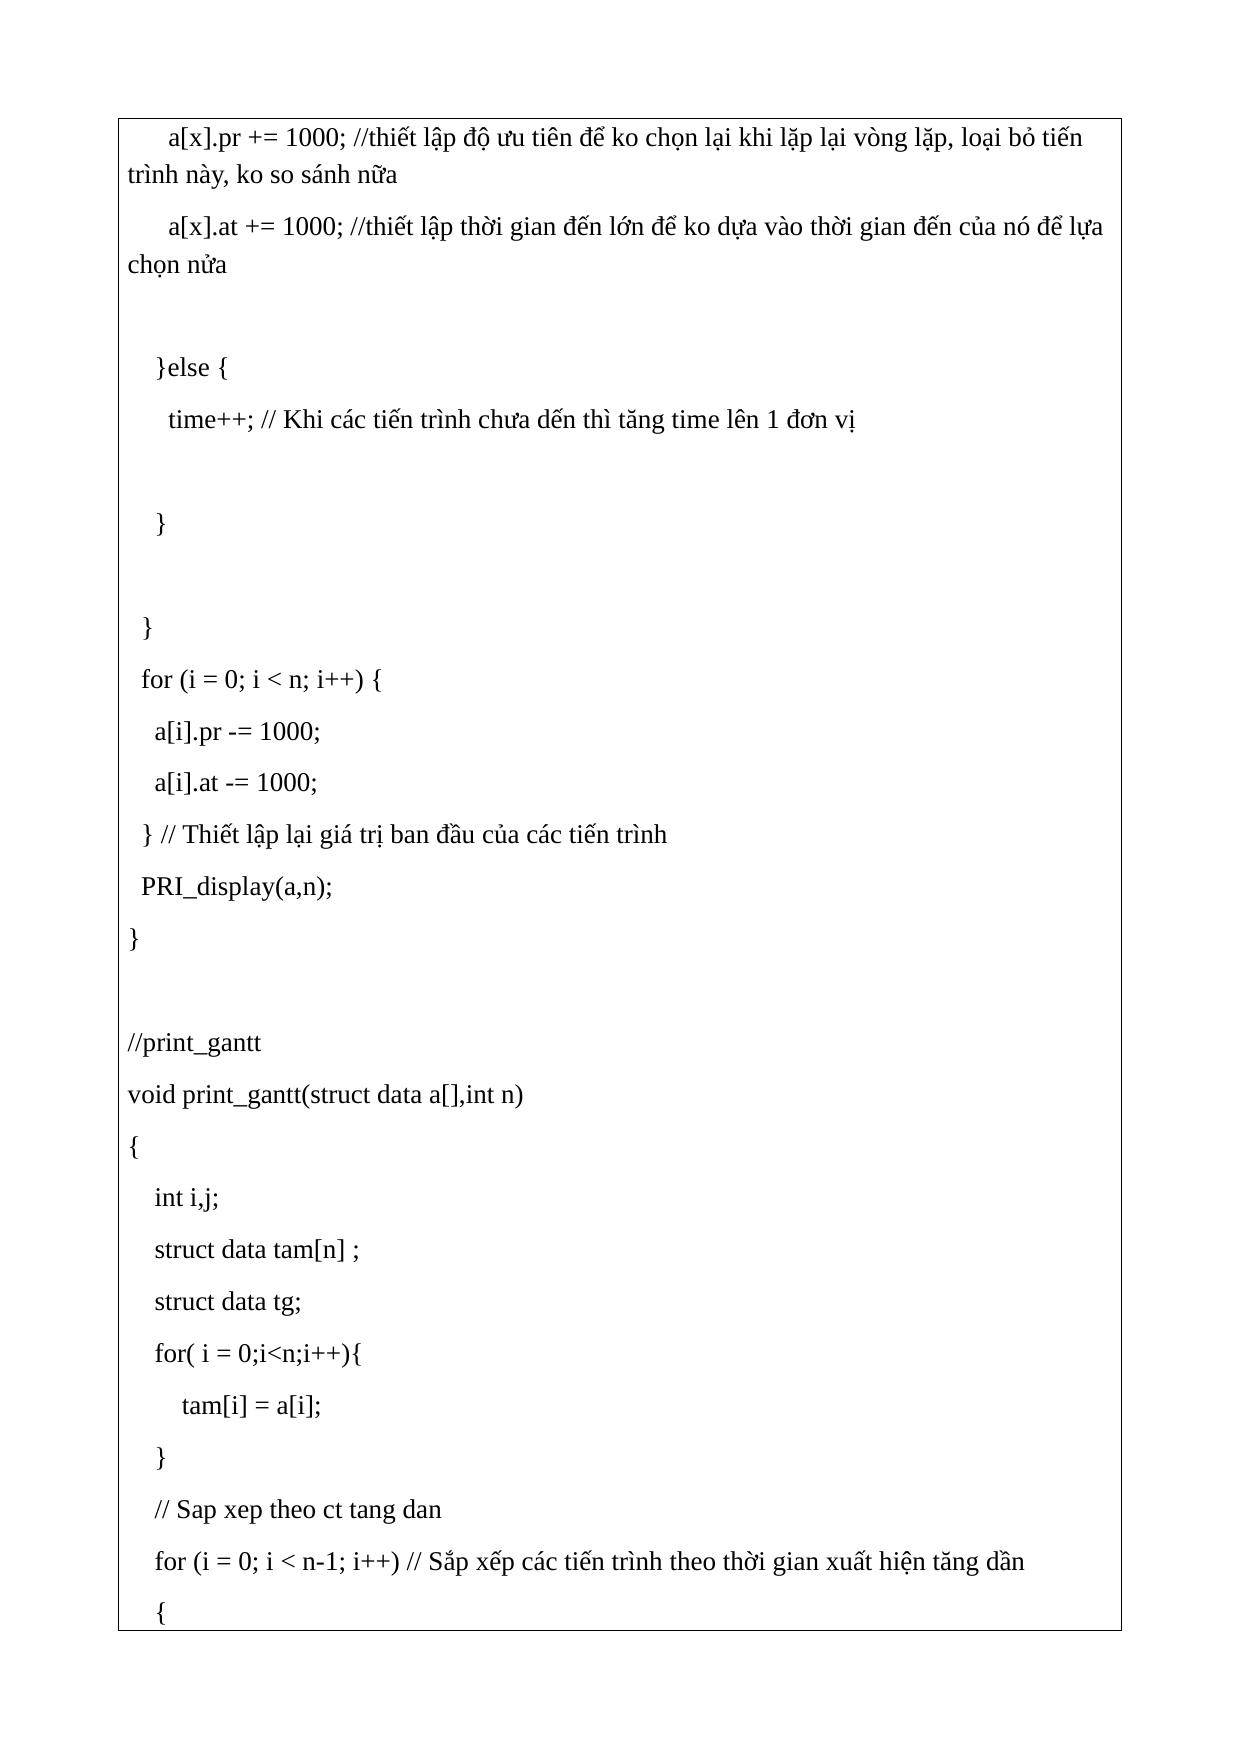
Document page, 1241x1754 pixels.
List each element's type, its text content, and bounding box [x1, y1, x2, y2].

text } [119, 608, 1121, 642]
text } [119, 919, 1121, 953]
text int i,j; [119, 1178, 1121, 1213]
text } [119, 504, 1121, 538]
text struct data tam[n] ; [119, 1230, 1121, 1264]
text //print_gantt [119, 1023, 1121, 1057]
text for( i = 0;i<n;i++){ [119, 1334, 1121, 1368]
text void print_gantt(struct data a[],int n) [119, 1074, 1121, 1109]
text } // Thiết lập lại giá trị ban đầu của các tiến trình [119, 815, 1121, 849]
text a[x].at += 1000; //thiết lập thời gian đến lớn để ko dựa vào thời gian đến của nó để lựa chọn nửa [119, 207, 1121, 279]
text a[i].at -= 1000; [119, 763, 1121, 798]
text struct data tg; [119, 1282, 1121, 1316]
text PRI_display(a,n); [119, 867, 1121, 901]
text a[x].pr += 1000; //thiết lập độ ưu tiên để ko chọn lại khi lặp lại vòng lặp, loại bỏ tiến trình này, ko so sánh nữa [119, 119, 1121, 190]
text // Sap xep theo ct tang dan [119, 1489, 1121, 1524]
text { [119, 1593, 1121, 1630]
text tam[i] = a[i]; [119, 1386, 1121, 1420]
text { [119, 1126, 1121, 1161]
text for (i = 0; i < n-1; i++) // Sắp xếp các tiến trình theo thời gian xuất hiện tăng dần [119, 1541, 1121, 1576]
text } [119, 1438, 1121, 1472]
text a[i].pr -= 1000; [119, 711, 1121, 746]
text }else { [119, 348, 1121, 383]
text for (i = 0; i < n; i++) { [119, 659, 1121, 694]
text time++; // Khi các tiến trình chưa dến thì tăng time lên 1 đơn vị [119, 400, 1121, 434]
